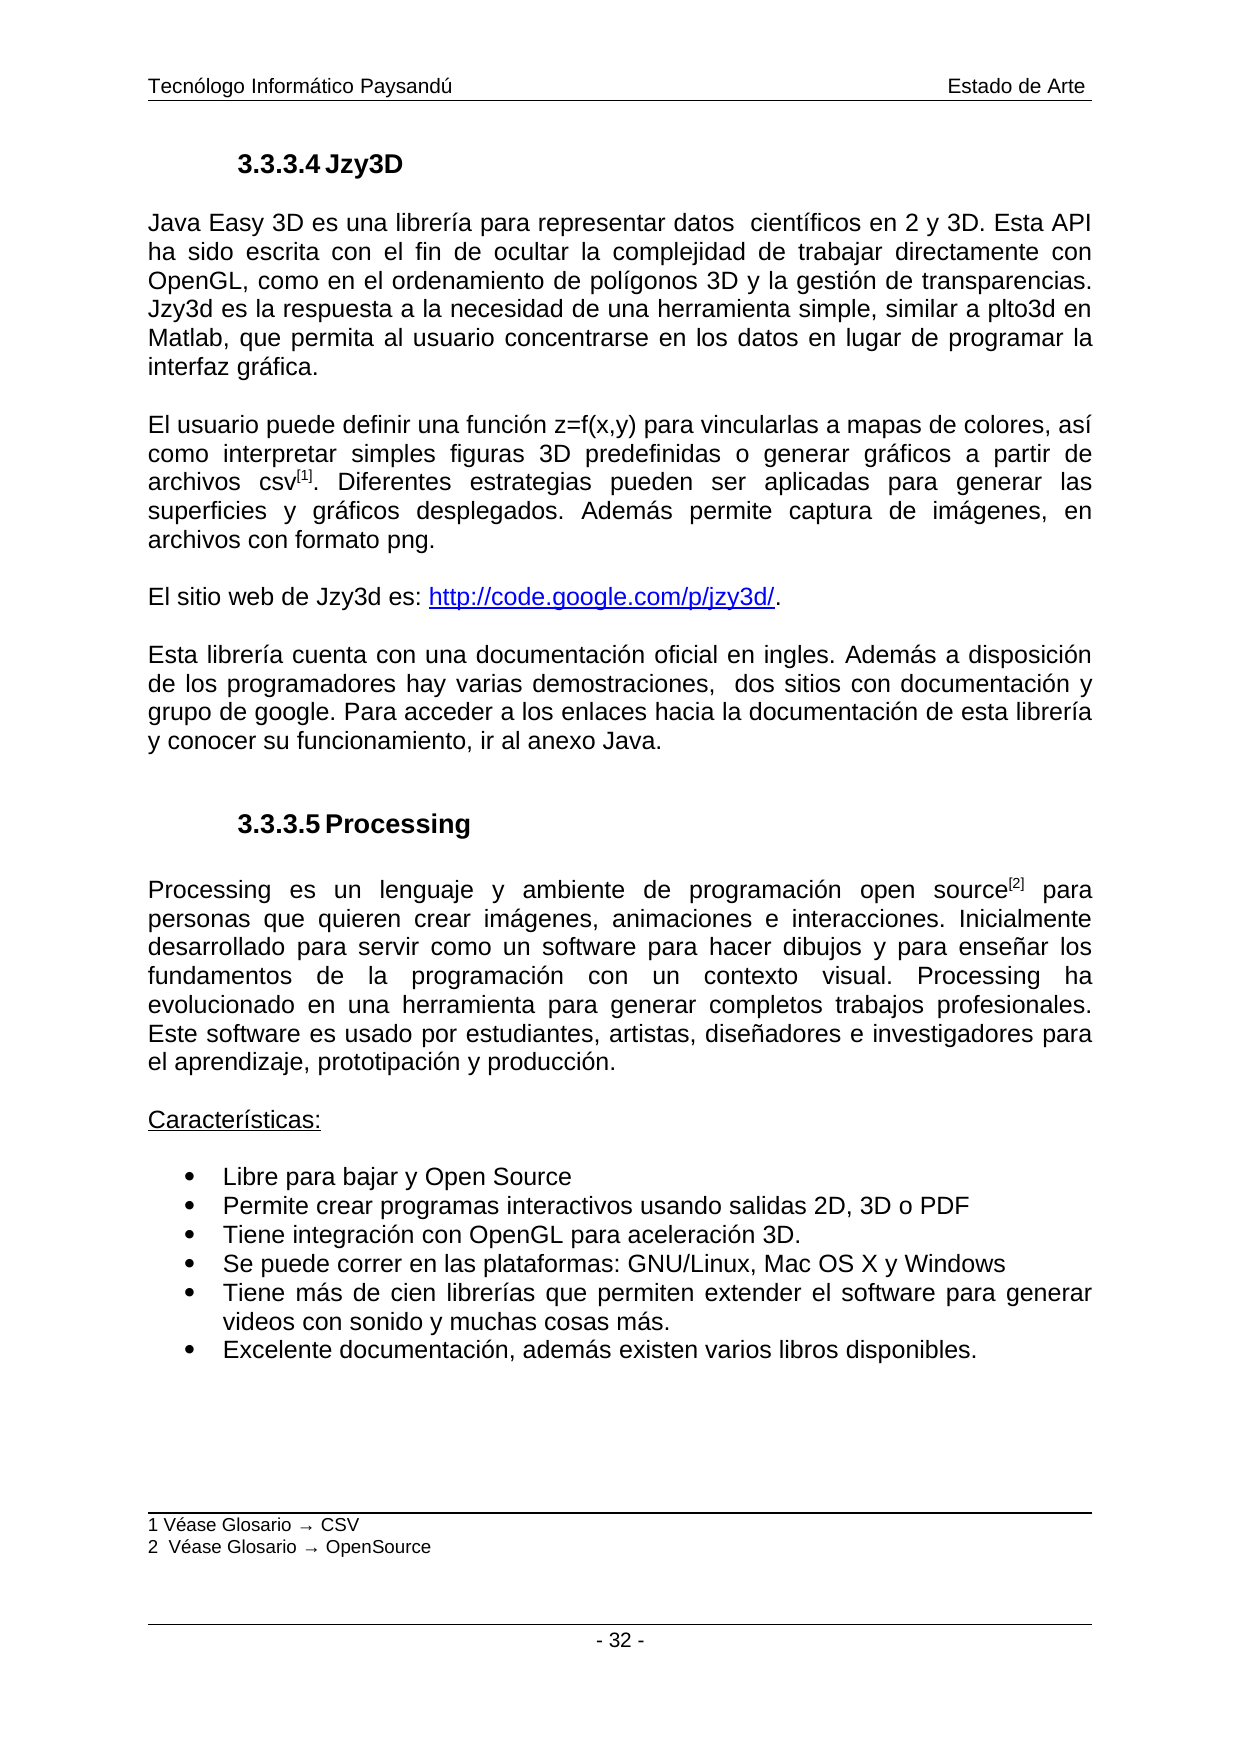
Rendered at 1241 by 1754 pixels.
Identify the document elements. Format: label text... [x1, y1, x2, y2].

list Permite crear programas interactivos usando salidas 2D, 3D o PDF [185, 1191, 1092, 1220]
list Tiene integración con OpenGL para aceleración 3D. [185, 1220, 1092, 1249]
subtitle Jzy3D [237, 148, 1092, 179]
text Processing es un lenguaje y ambiente de programación open source[2] para personas que quieren crear imágenes, animaciones e interacciones. Inicialmente desarrollado para servir como un software para hacer dibujos y para enseñar los fundamentos de la programación con un contexto visual. Processing ha evolucionado en una herramienta para generar completos trabajos profesionales. Este software es usado por estudiantes, artistas, diseñadores e investigadores para el aprendizaje, prototipación y producción. [148, 875, 1092, 1076]
text Esta librería cuenta con una documentación oficial en ingles. Además a disposición de los programadores hay varias demostraciones, dos sitios con documentación y grupo de google. Para acceder a los enlaces hacia la documentación de esta librería y conocer su funcionamiento, ir al anexo Java. [148, 640, 1092, 755]
text Características: [148, 1105, 1092, 1133]
list Se puede correr en las plataformas: GNU/Linux, Mac OS X y Windows [185, 1249, 1092, 1278]
text Java Easy 3D es una librería para representar datos científicos en 2 y 3D. Esta API ha sido escrita con el fin de ocultar la complejidad de trabajar directamente con OpenGL, como en el ordenamiento de polígonos 3D y la gestión de transparencias. Jzy3d es la respuesta a la necesidad de una herramienta simple, similar a plto3d en Matlab, que permita al usuario concentrarse en los datos en lugar de programar la interfaz gráfica. [148, 208, 1092, 381]
text 2 Véase Glosario → OpenSource [148, 1536, 1092, 1557]
text 1 Véase Glosario → CSV [148, 1514, 1092, 1536]
list Libre para bajar y Open Source [185, 1162, 1092, 1191]
text El usuario puede definir una función z=f(x,y) para vincularlas a mapas de colores, así como interpretar simples figuras 3D predefinidas o generar gráficos a partir de archivos csv[1]. Diferentes estrategias pueden ser aplicadas para generar las superficies y gráficos desplegados. Además permite captura de imágenes, en archivos con formato png. [148, 410, 1092, 553]
text El sitio web de Jzy3d es: http://code.google.com/p/jzy3d/. [148, 582, 1092, 611]
list Tiene más de cien librerías que permiten extender el software para generar videos con sonido y muchas cosas más. [185, 1278, 1092, 1335]
subtitle Processing [237, 808, 1092, 840]
list Excelente documentación, además existen varios libros disponibles. [185, 1335, 1092, 1364]
